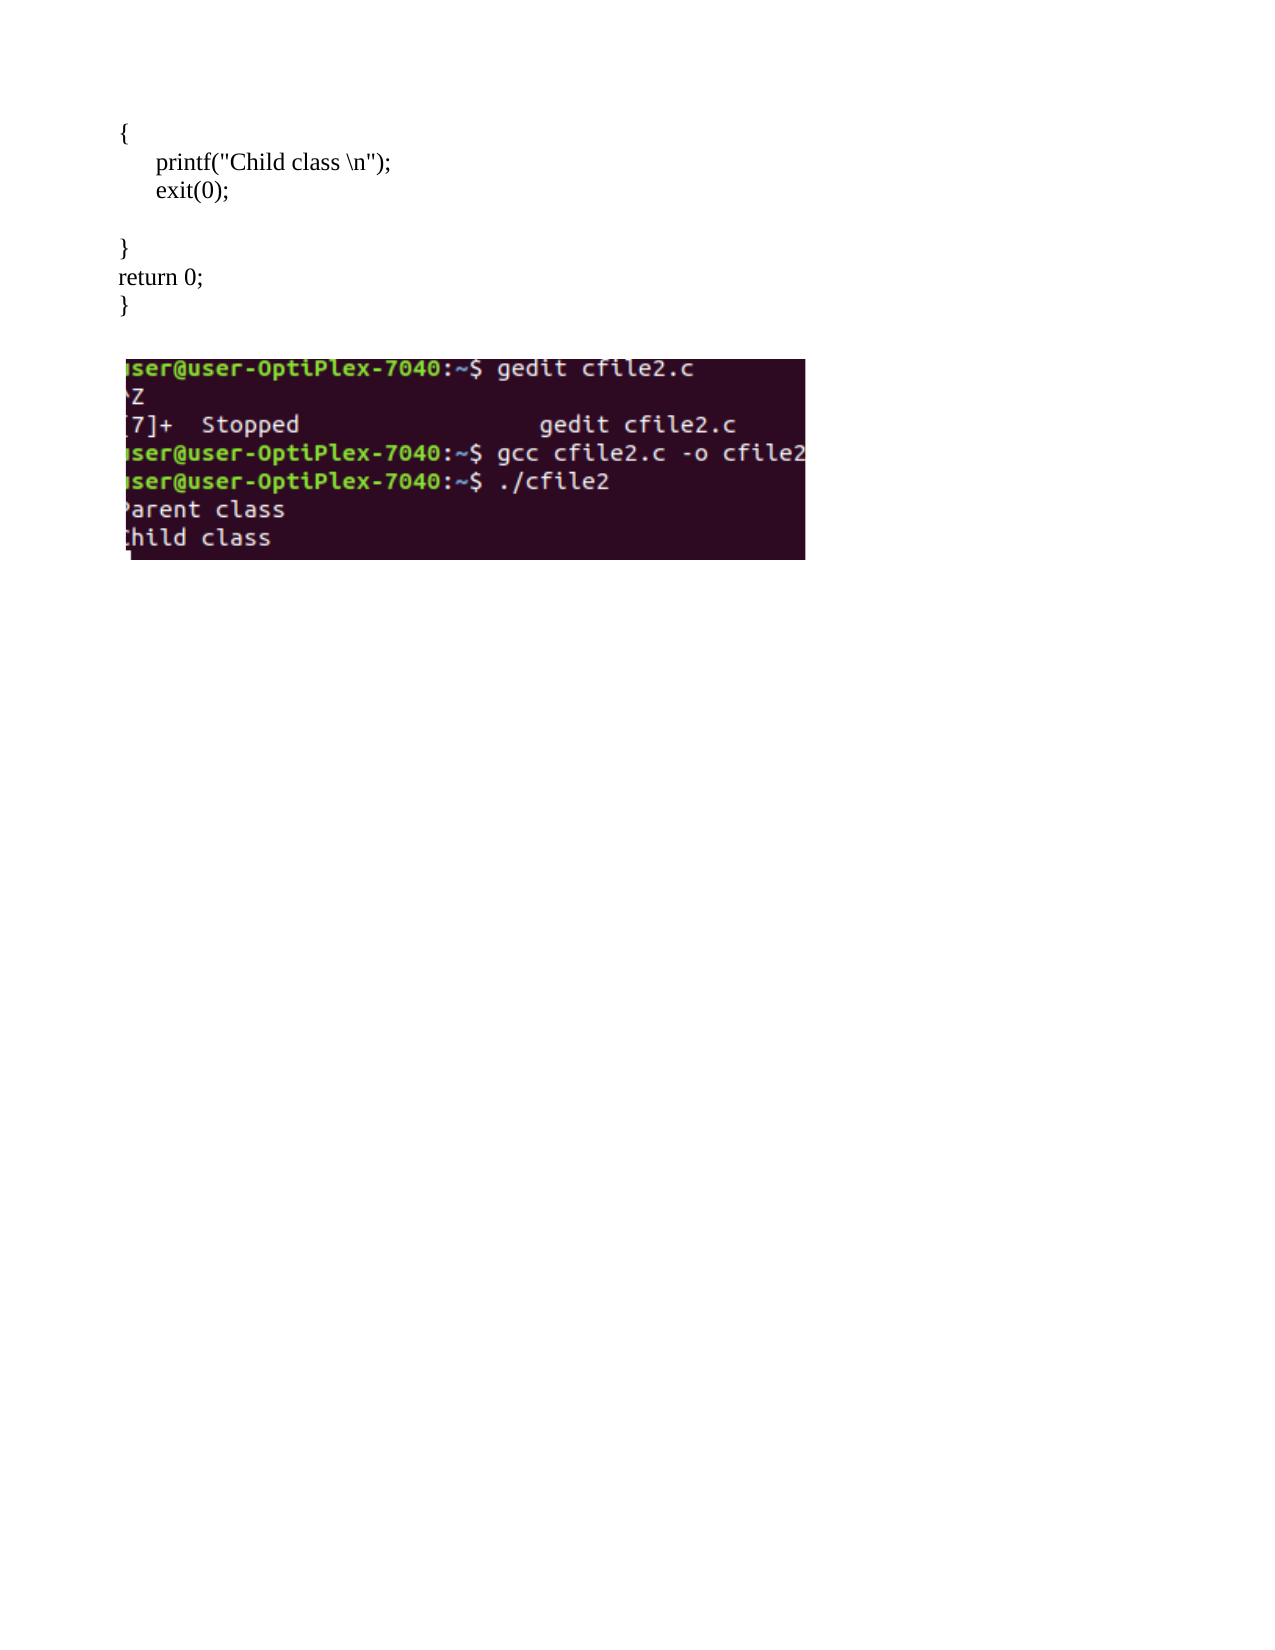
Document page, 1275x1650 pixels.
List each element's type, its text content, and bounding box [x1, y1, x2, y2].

text } [118, 233, 1157, 262]
text { [118, 118, 1157, 147]
text printf("Child class \n"); [118, 147, 1157, 176]
text exit(0); [118, 176, 1157, 204]
picture [125, 359, 806, 560]
text } [118, 291, 1157, 319]
text return 0; [118, 262, 1157, 291]
